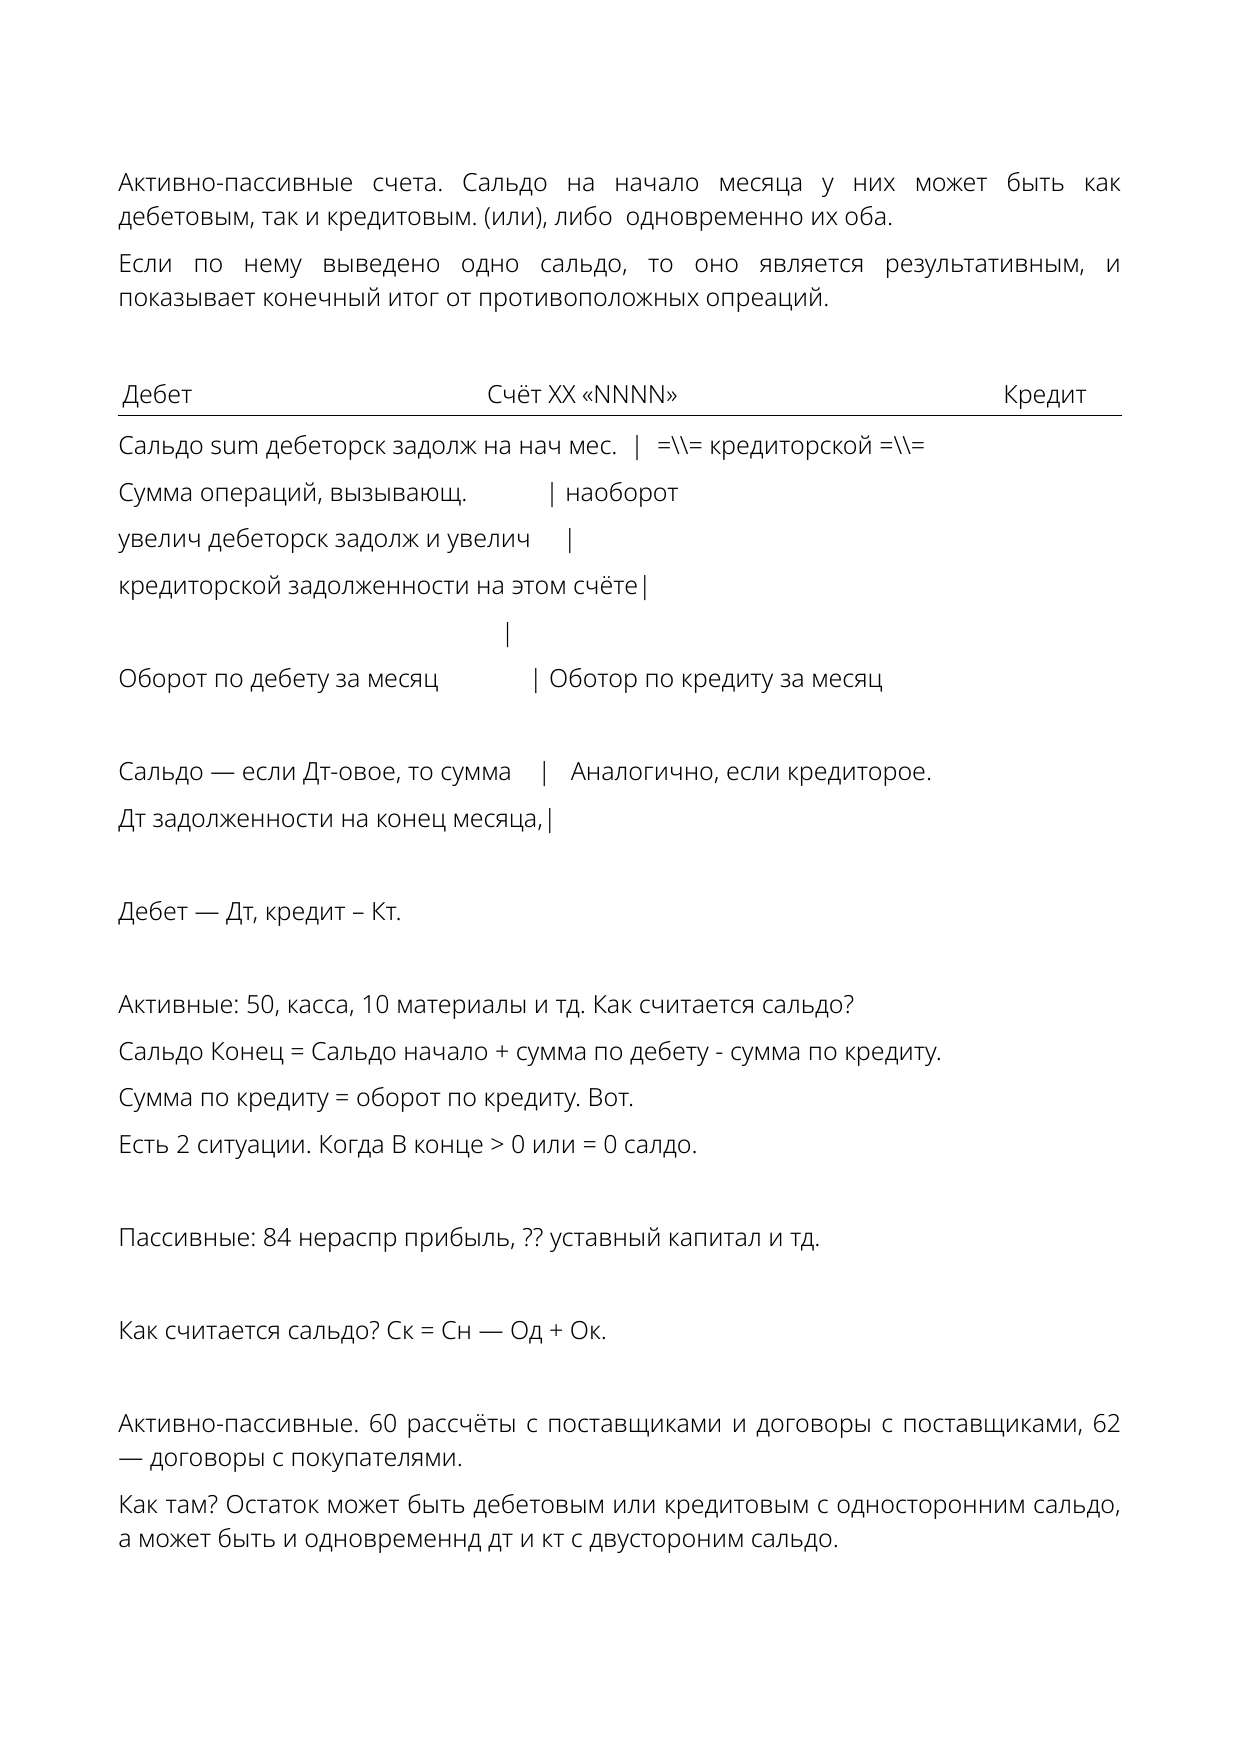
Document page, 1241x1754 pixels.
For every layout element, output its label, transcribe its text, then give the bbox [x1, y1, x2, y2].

text | [118, 614, 1122, 648]
text Активно-пассивные счета. Сальдо на начало месяца у них может быть как дебетовым, так и кредитовым. (или), либо одновременно их оба. [118, 165, 1122, 233]
text Сальдо — если Дт-овое, то сумма | Аналогично, если кредиторое. [118, 754, 1122, 788]
text Оборот по дебету за месяц | Оботор по кредиту за месяц [118, 661, 1122, 695]
text Если по нему выведено одно сальдо, то оно является результативным, и показывает конечный итог от противоположных опреаций. [118, 245, 1122, 313]
text Сальдо sum дебеторск задолж на нач мес. | =\\= кредиторской =\\= [118, 428, 1122, 462]
text Как считается сальдо? Ск = Сн — Од + Ок. [118, 1313, 1122, 1347]
text Сумма операций, вызывающ. | наоборот [118, 474, 1122, 508]
text увелич дебеторск задолж и увелич | [118, 521, 1122, 555]
text Сумма по кредиту = оборот по кредиту. Вот. [118, 1080, 1122, 1114]
text Как там? Остаток может быть дебетовым или кредитовым с односторонним сальдо, а может быть и одновременнд дт и кт с двустороним сальдо. [118, 1486, 1122, 1554]
text Активные: 50, касса, 10 материалы и тд. Как считается сальдо? [118, 987, 1122, 1021]
text Дт задолженности на конец месяца,| [118, 800, 1122, 834]
text кредиторской задолженности на этом счёте| [118, 568, 1122, 602]
text Активно-пассивные. 60 рассчёты с поставщиками и договоры с поставщиками, 62 — договоры с покупателями. [118, 1406, 1122, 1474]
text Есть 2 ситуации. Когда В конце > 0 или = 0 салдо. [118, 1126, 1122, 1160]
text Пассивные: 84 нераспр прибыль, ?? уставный капитал и тд. [118, 1219, 1122, 1253]
text Сальдо Конец = Сальдо начало + сумма по дебету - сумма по кредиту. [118, 1033, 1122, 1067]
text Дебет — Дт, кредит – Кт. [118, 893, 1122, 928]
text Дебет Счёт ХХ «NNNN» Кредит [118, 372, 1122, 415]
